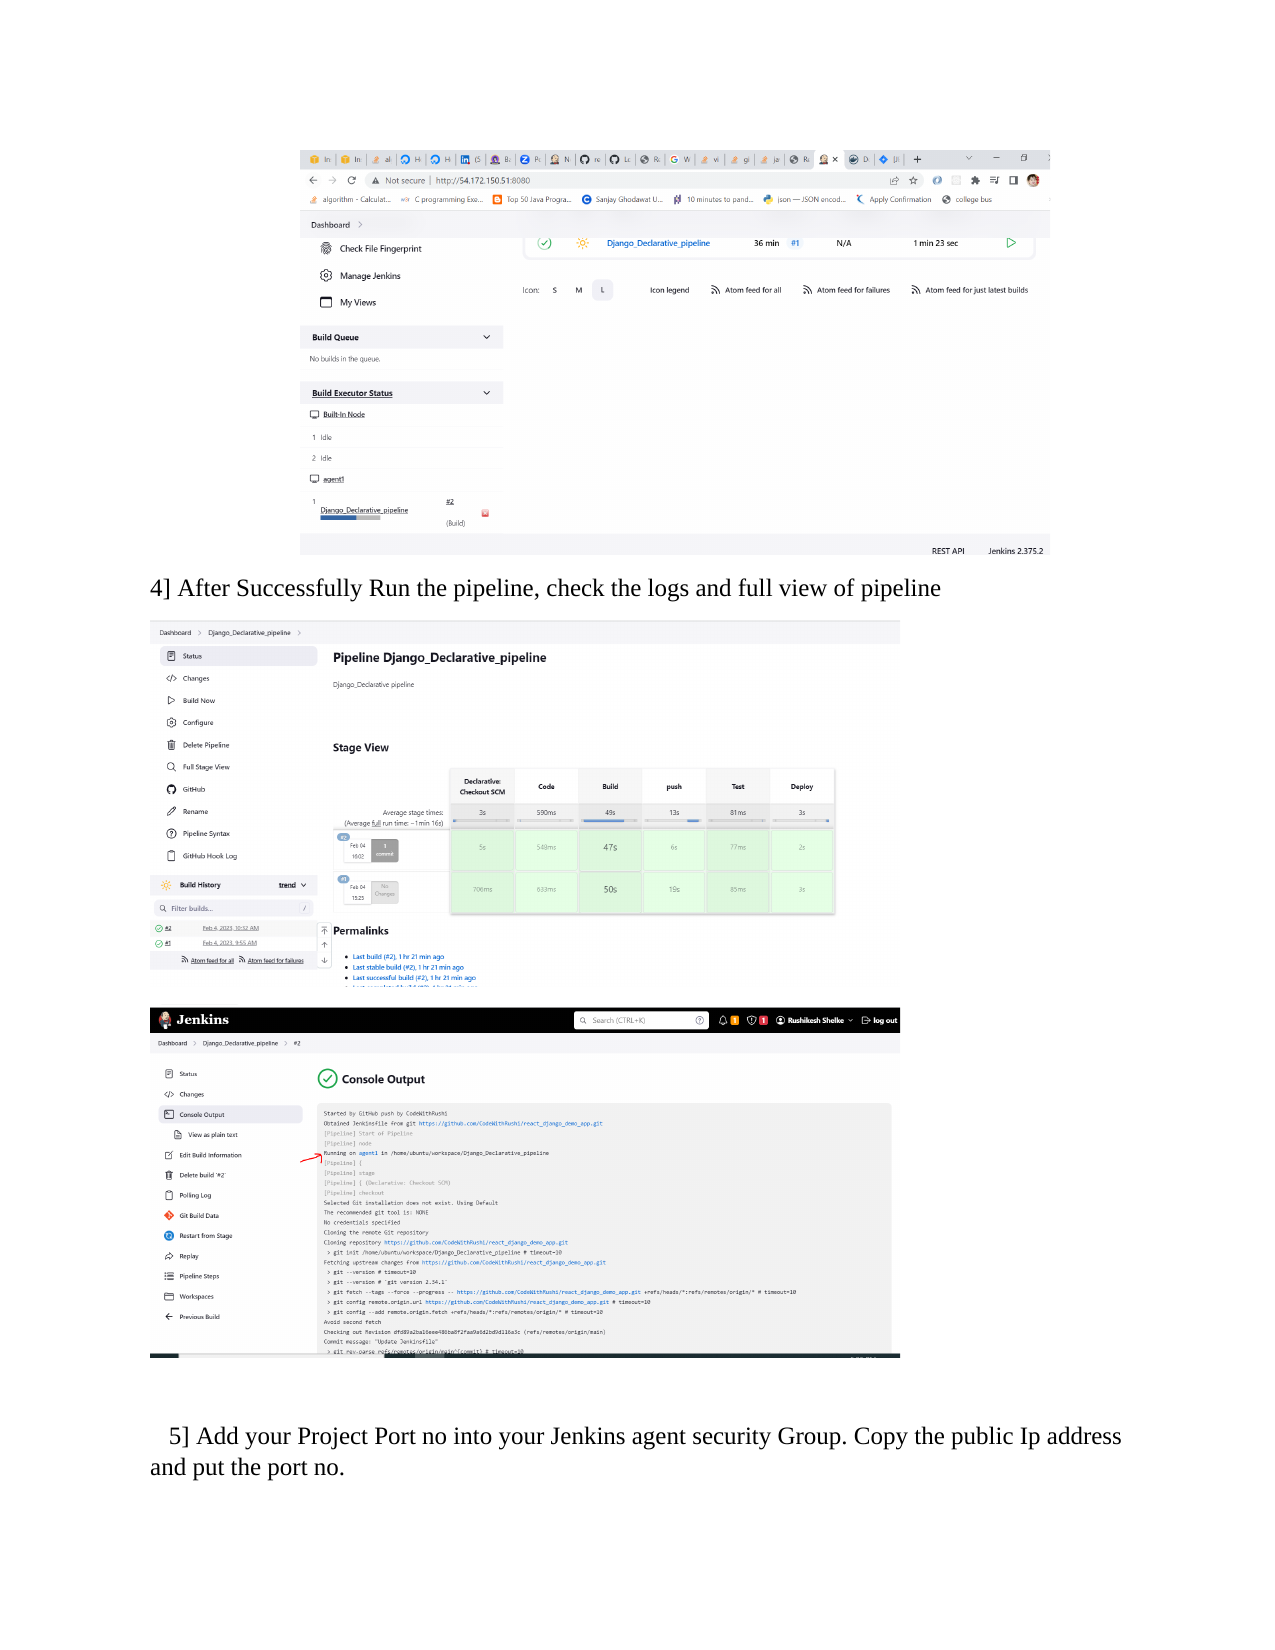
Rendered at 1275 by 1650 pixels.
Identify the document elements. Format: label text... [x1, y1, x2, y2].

text 5] Add your Project Port no into your Jenkins agent security Group. Copy the public Ip address and put the port no. [150, 1421, 1125, 1481]
text 4] After Successfully Run the pipeline, check the logs and full view of pipeline [150, 573, 1125, 602]
